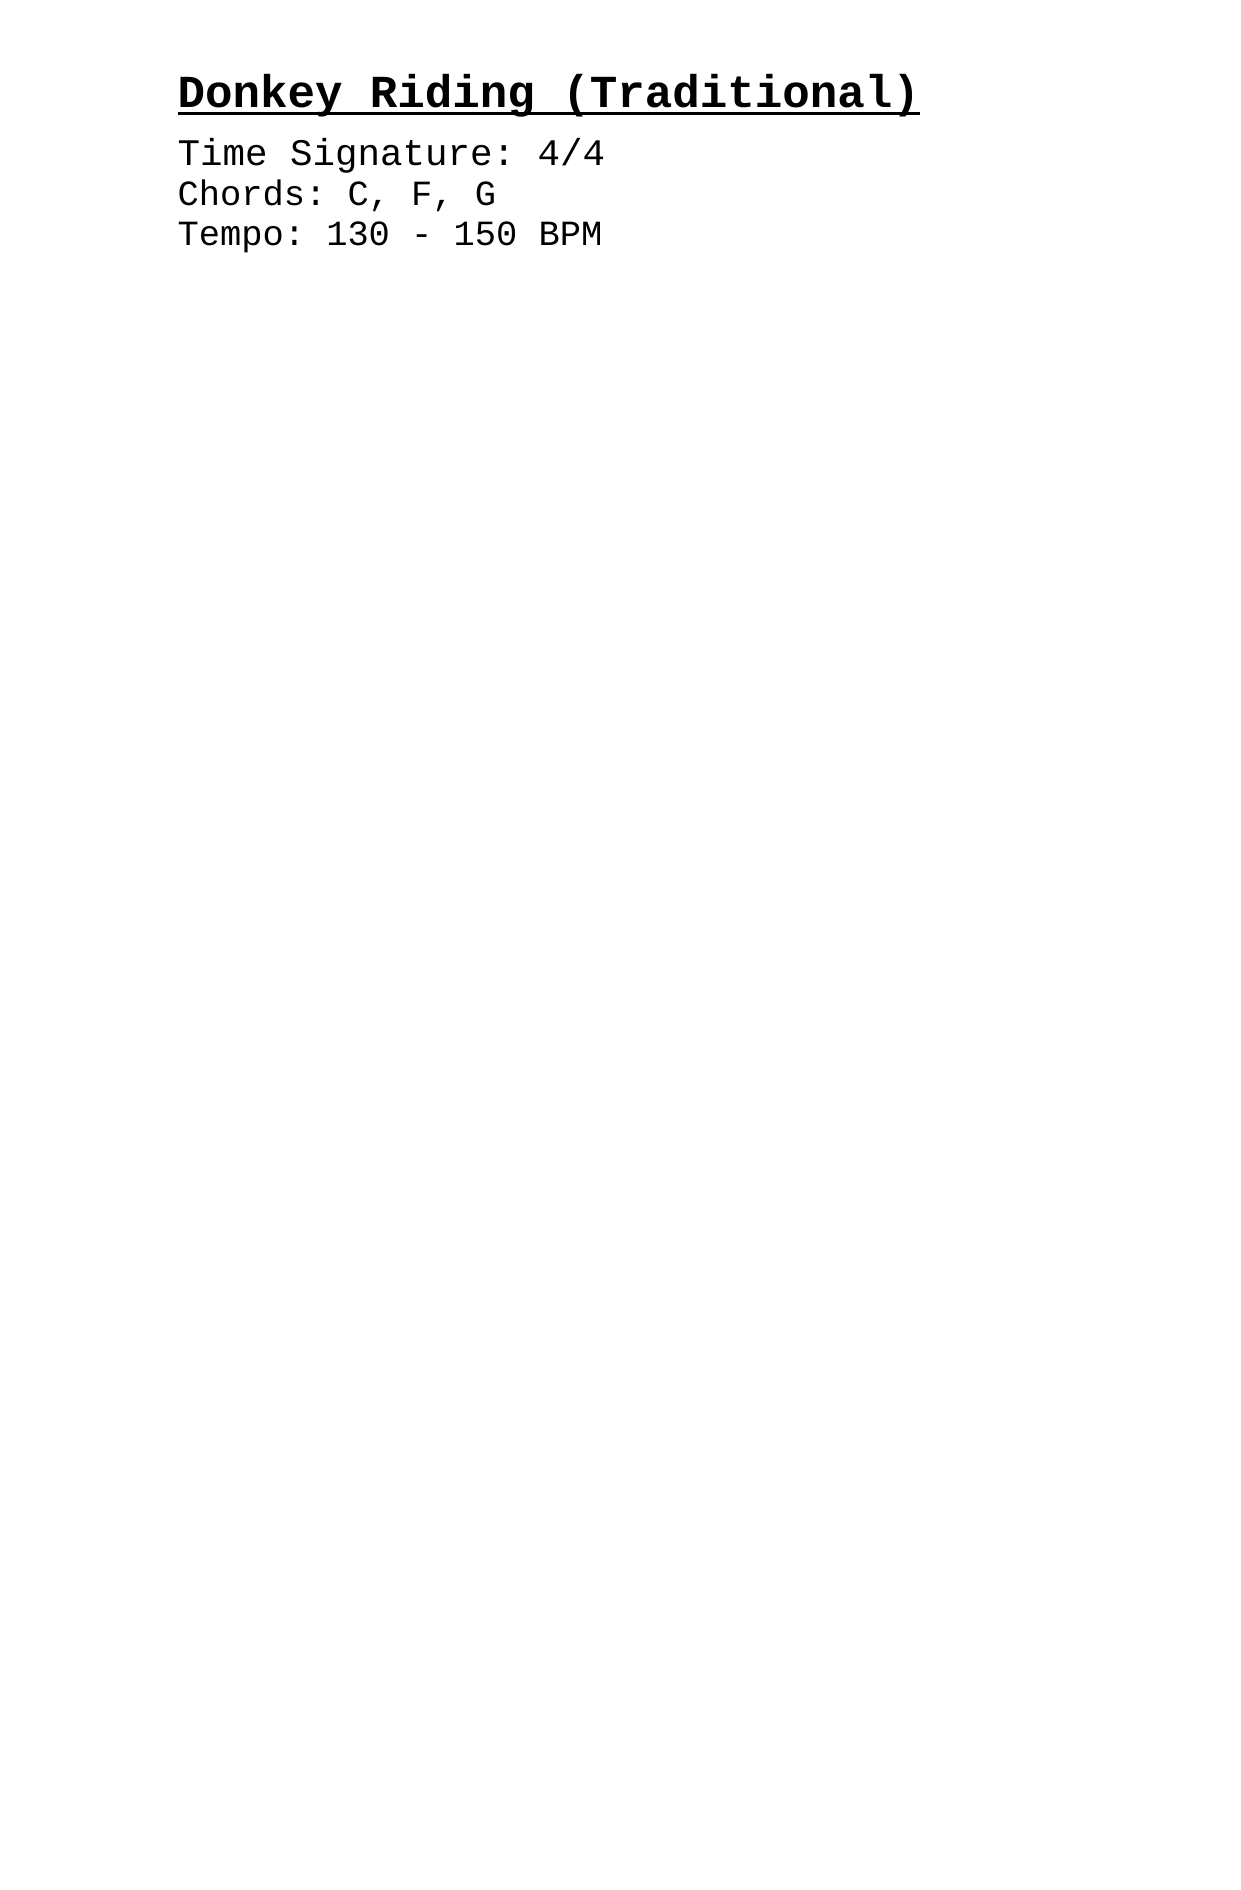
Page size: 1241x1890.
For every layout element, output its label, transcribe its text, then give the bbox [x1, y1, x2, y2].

text Chords: C, F, G [177, 176, 1196, 216]
subtitle Time Signature: 4/4 [177, 134, 1196, 176]
subtitle Donkey Riding (Traditional) [177, 69, 1196, 121]
text Tempo: 130 - 150 BPM [177, 216, 1196, 256]
